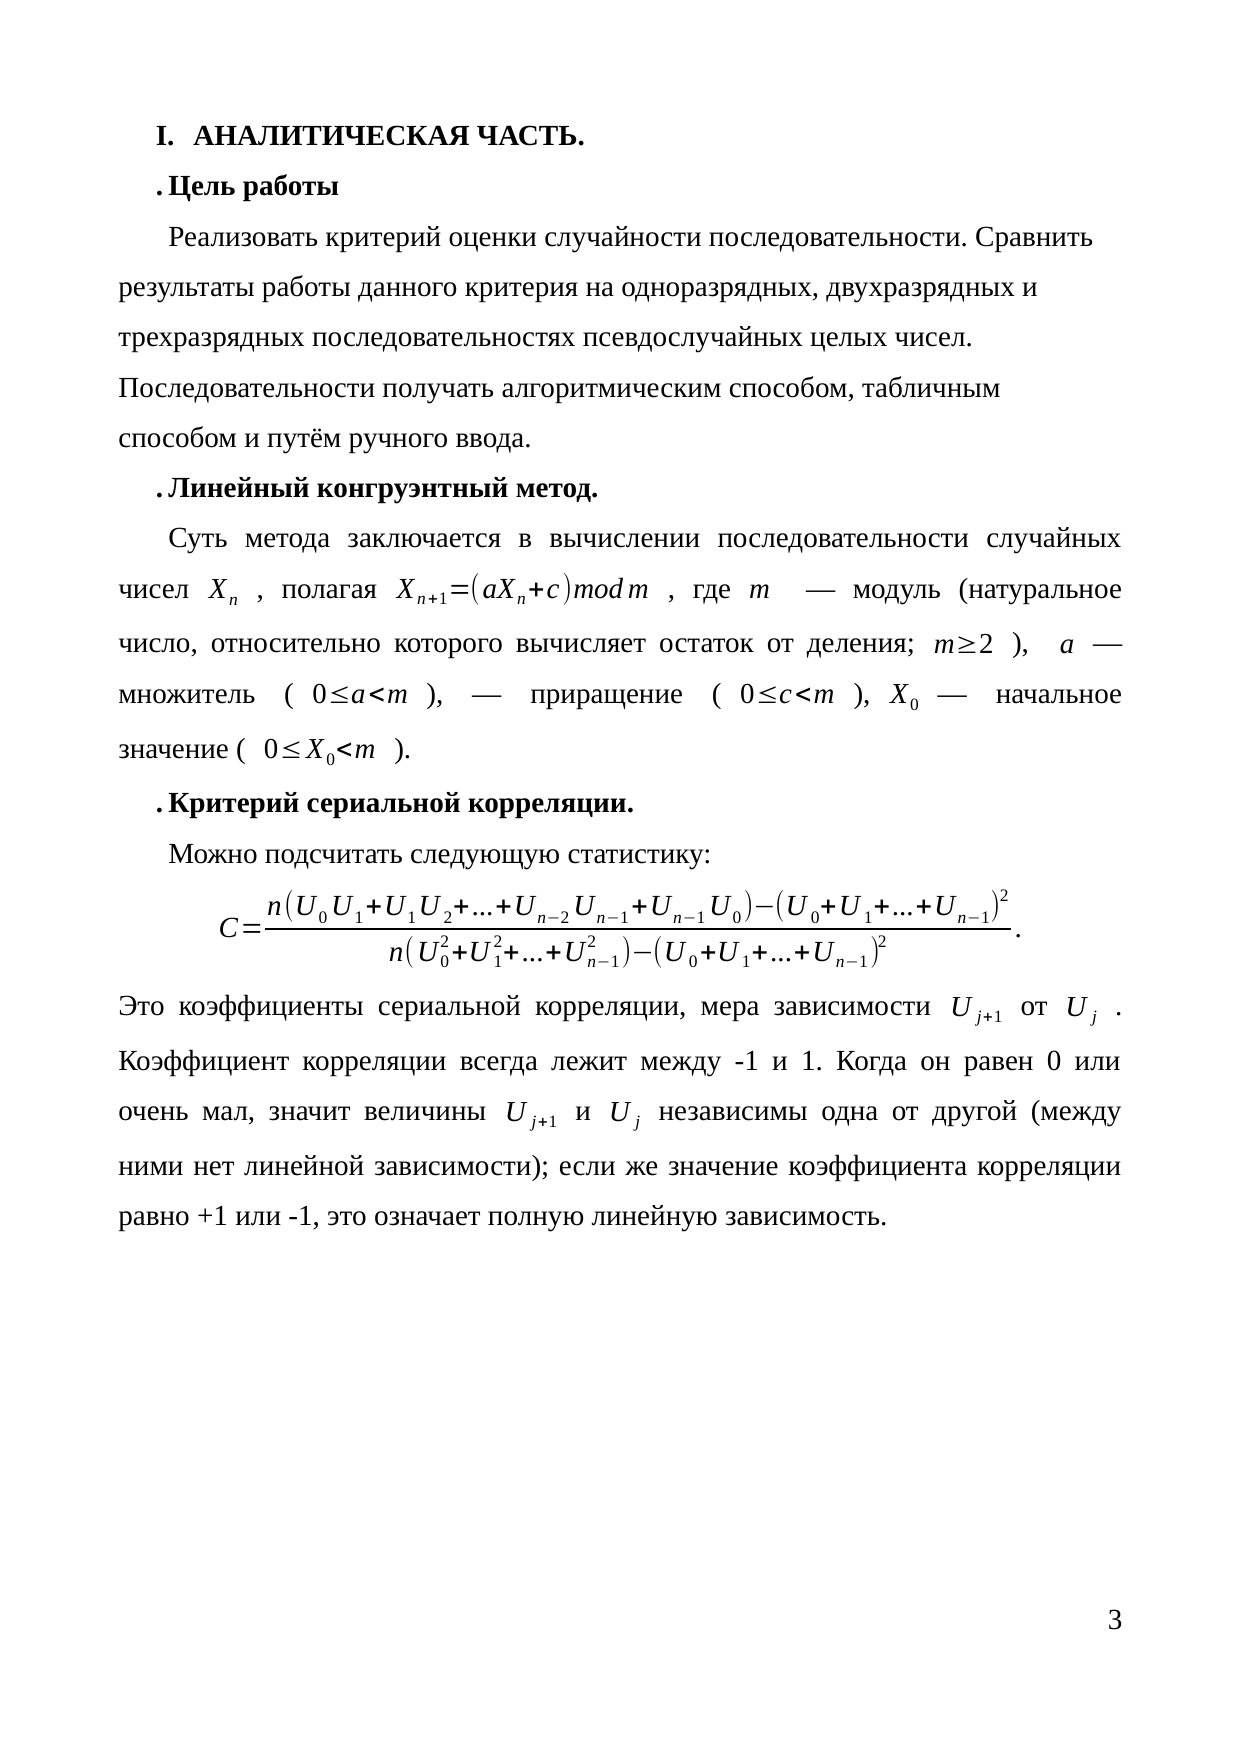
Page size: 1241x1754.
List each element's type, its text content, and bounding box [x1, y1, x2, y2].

text Реализовать критерий оценки случайности последовательности. Сравнить [118, 219, 1122, 252]
text результаты работы данного критерия на одноразрядных, двухразрядных и [118, 269, 1122, 303]
text Можно подсчитать следующую статистику: [118, 836, 1122, 869]
text Это коэффициенты сериальной корреляции, мера зависимостиот. Коэффициент корреляции всегда лежит между -1 и 1. Когда он равен 0 или очень мал, значит величиныинезависимы одна от другой (между ними нет линейной зависимости); если же значение коэффициента корреляции равно +1 или -1, это означает полную линейную зависимость. [118, 988, 1122, 1232]
text Последовательности получать алгоритмическим способом, табличным [118, 370, 1122, 403]
subtitle Критерий сериальной корреляции. [156, 785, 1122, 819]
text способом и путём ручного ввода. [118, 420, 1122, 453]
text Суть метода заключается в вычислении последовательности случайных чисел, полагая, где — модуль (натуральное число, относительно которого вычисляет остаток от деления;), — множитель (), — приращение (),— начальное значение (). [118, 521, 1122, 769]
subtitle Цель работы [156, 168, 1122, 202]
subtitle Линейный конгруэнтный метод. [156, 470, 1122, 504]
subtitle АНАЛИТИЧЕСКАЯ ЧАСТЬ. [156, 118, 1122, 152]
text трехразрядных последовательностях псевдослучайных целых чисел. [118, 319, 1122, 353]
